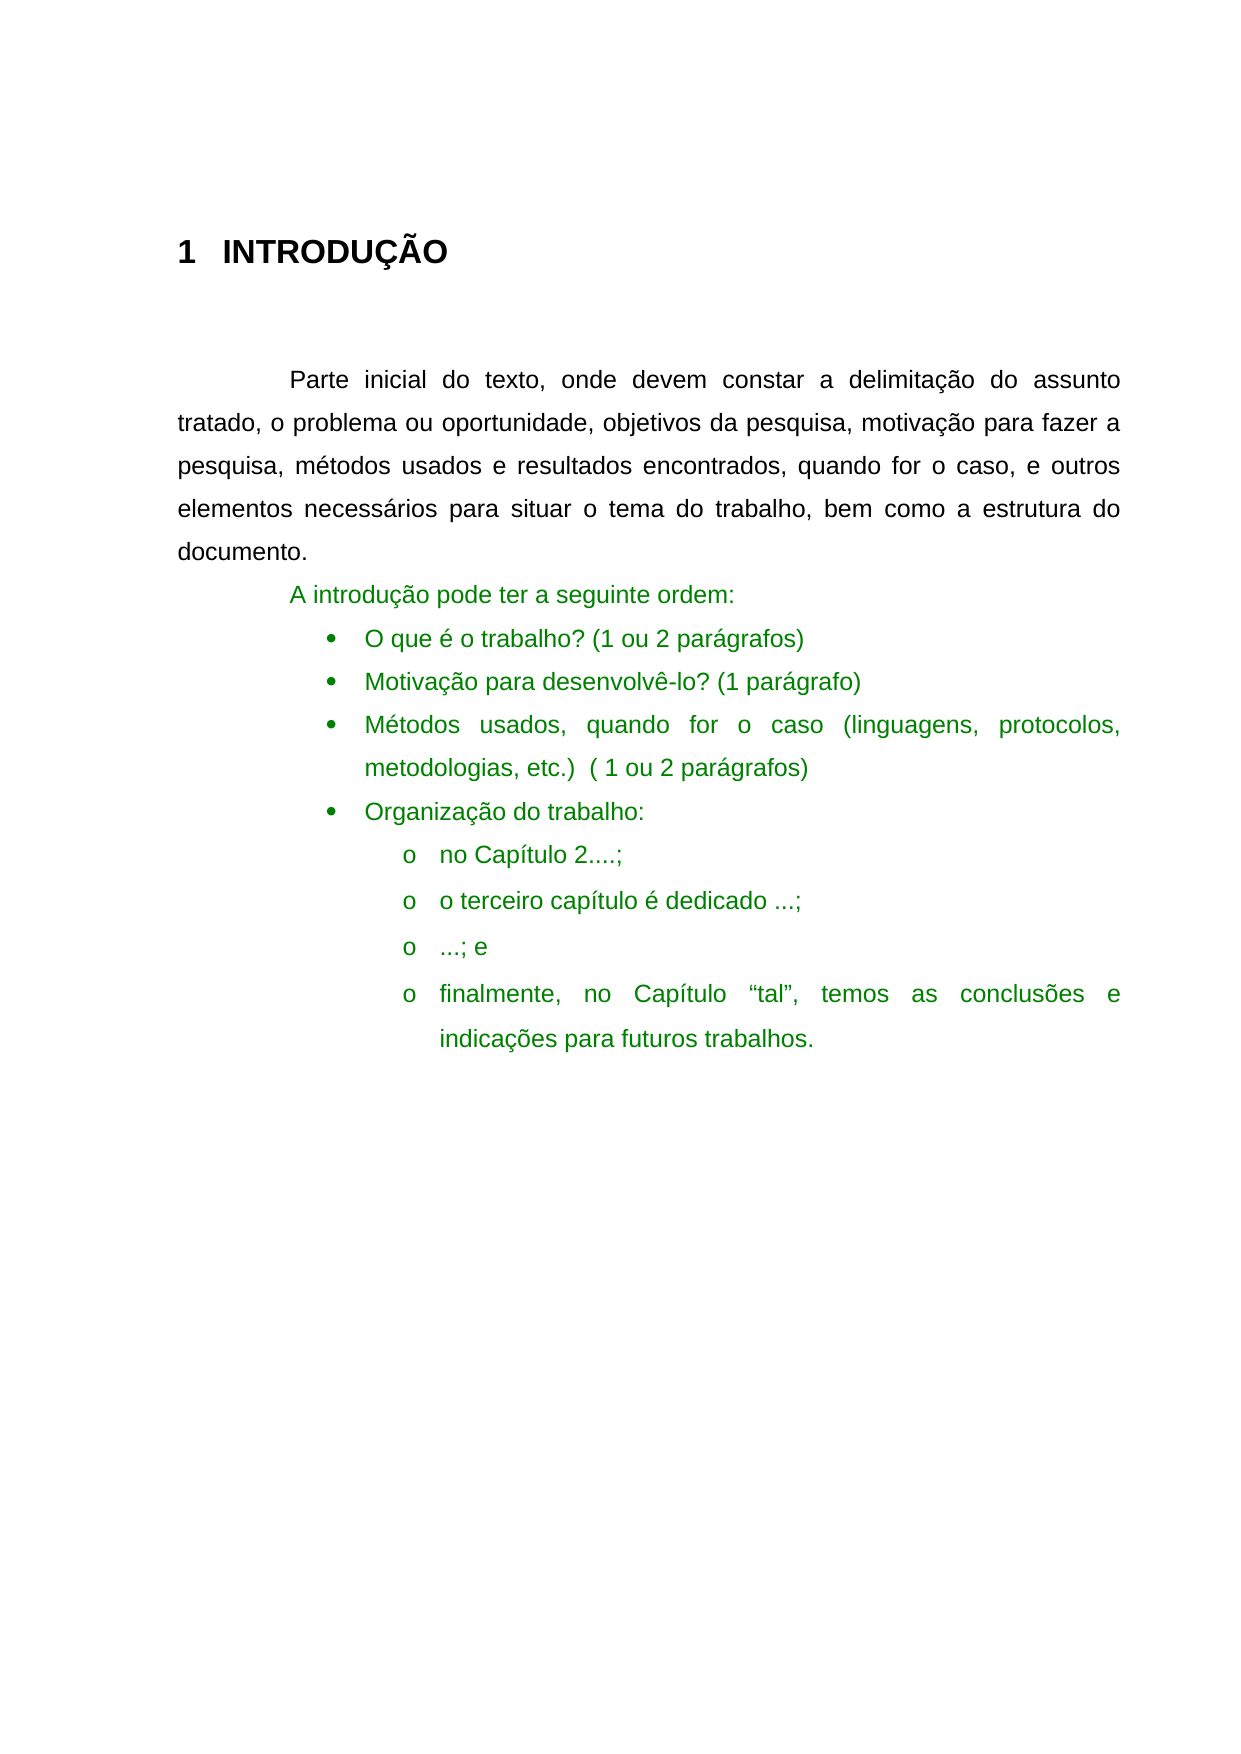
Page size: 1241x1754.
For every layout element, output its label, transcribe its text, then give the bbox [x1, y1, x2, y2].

text Parte inicial do texto, onde devem constar a delimitação do assunto tratado, o problema ou oportunidade, objetivos da pesquisa, motivação para fazer a pesquisa, métodos usados e resultados encontrados, quando for o caso, e outros elementos necessários para situar o tema do trabalho, bem como a estrutura do documento. [177, 365, 1122, 566]
list no Capítulo 2....; [402, 840, 1122, 871]
list finalmente, no Capítulo “tal”, temos as conclusões e indicações para futuros trabalhos. [402, 979, 1122, 1053]
list Métodos usados, quando for o caso (linguagens, protocolos, metodologias, etc.) ( 1 ou 2 parágrafos) [327, 710, 1122, 782]
list Organização do trabalho: [327, 796, 1122, 825]
list ...; e [402, 932, 1122, 963]
list Motivação para desenvolvê-lo? (1 parágrafo) [327, 667, 1122, 696]
list o terceiro capítulo é dedicado ...; [402, 886, 1122, 917]
subtitle INTRODUÇÃO [177, 232, 1122, 271]
text A introdução pode ter a seguinte ordem: [177, 581, 1122, 609]
list O que é o trabalho? (1 ou 2 parágrafos) [327, 624, 1122, 652]
